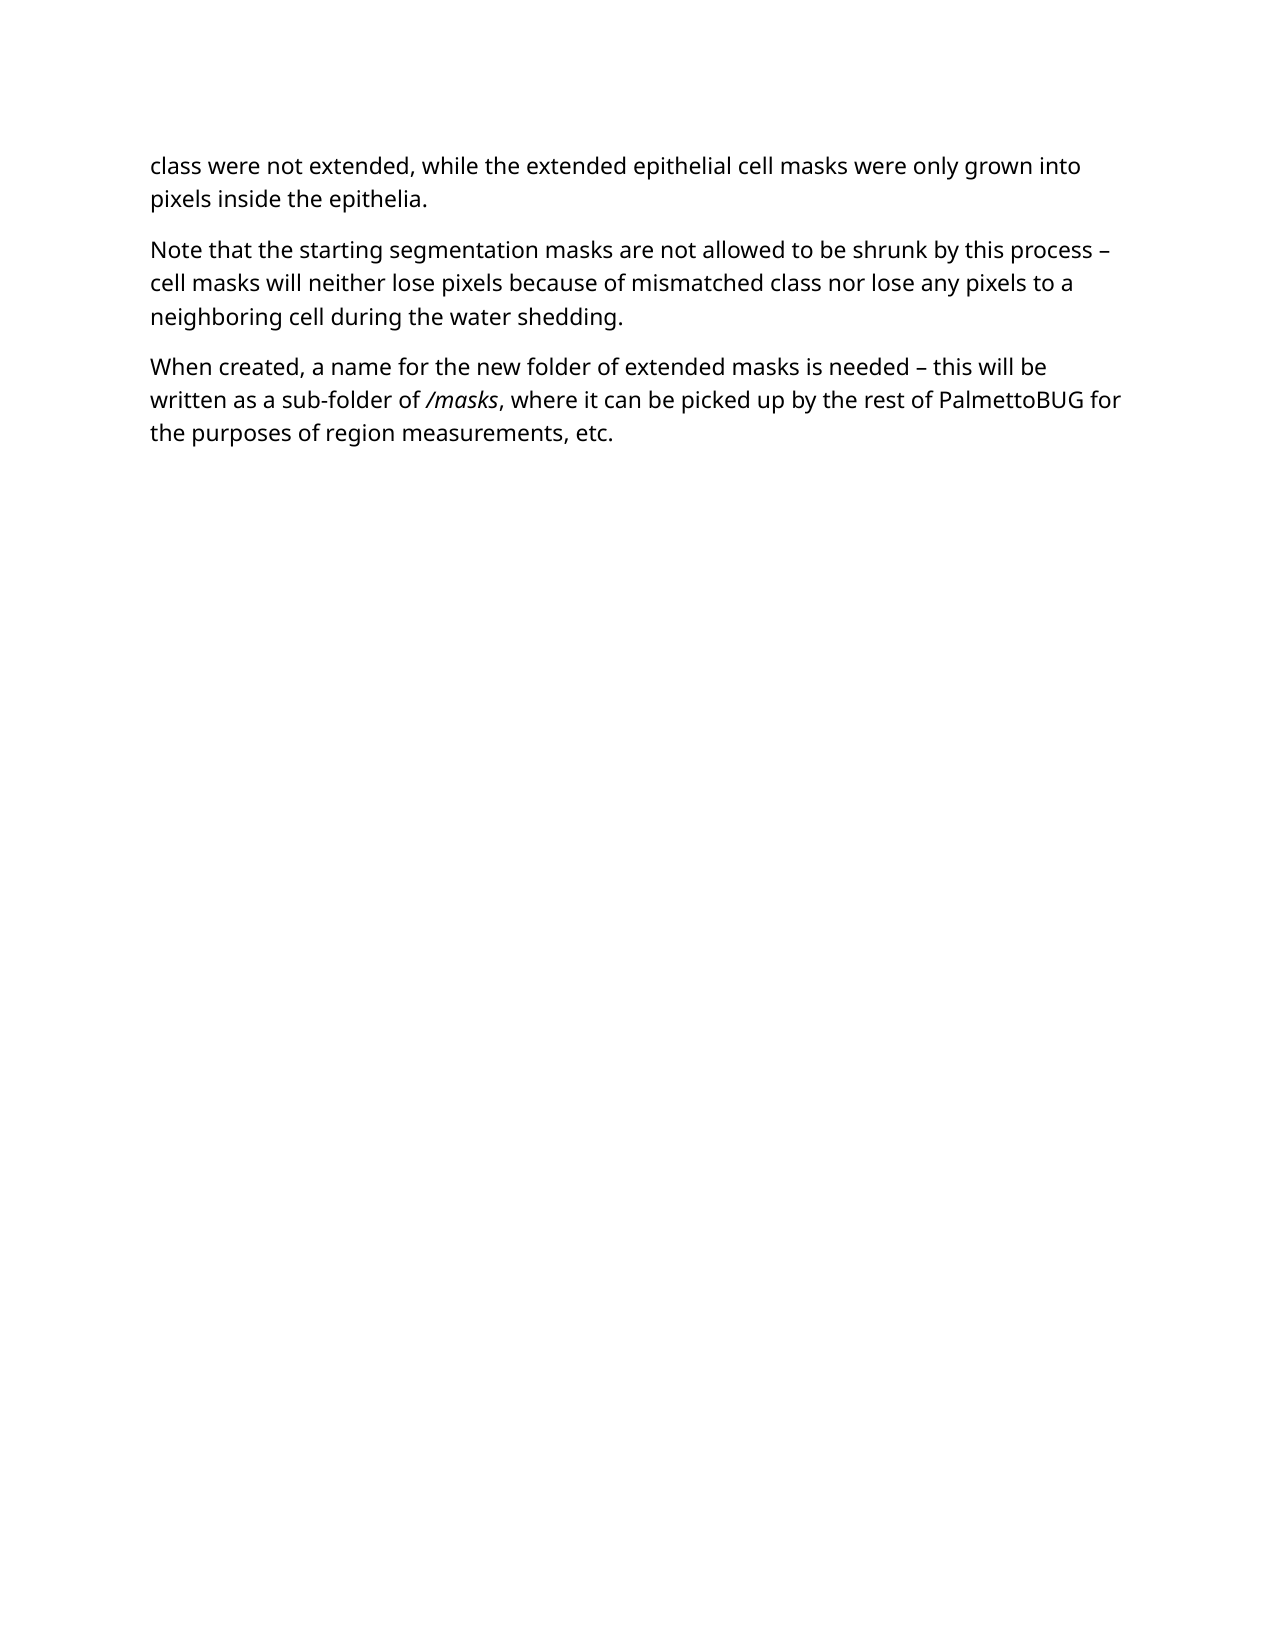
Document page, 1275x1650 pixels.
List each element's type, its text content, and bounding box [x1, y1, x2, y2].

text Note that the starting segmentation masks are not allowed to be shrunk by this process – cell masks will neither lose pixels because of mismatched class nor lose any pixels to a neighboring cell during the water shedding. [150, 233, 1125, 332]
text class were not extended, while the extended epithelial cell masks were only grown into pixels inside the epithelia. [150, 150, 1125, 215]
text When created, a name for the new folder of extended masks is needed – this will be written as a sub-folder of /masks, where it can be picked up by the rest of PalmettoBUG for the purposes of region measurements, etc. [150, 351, 1125, 449]
